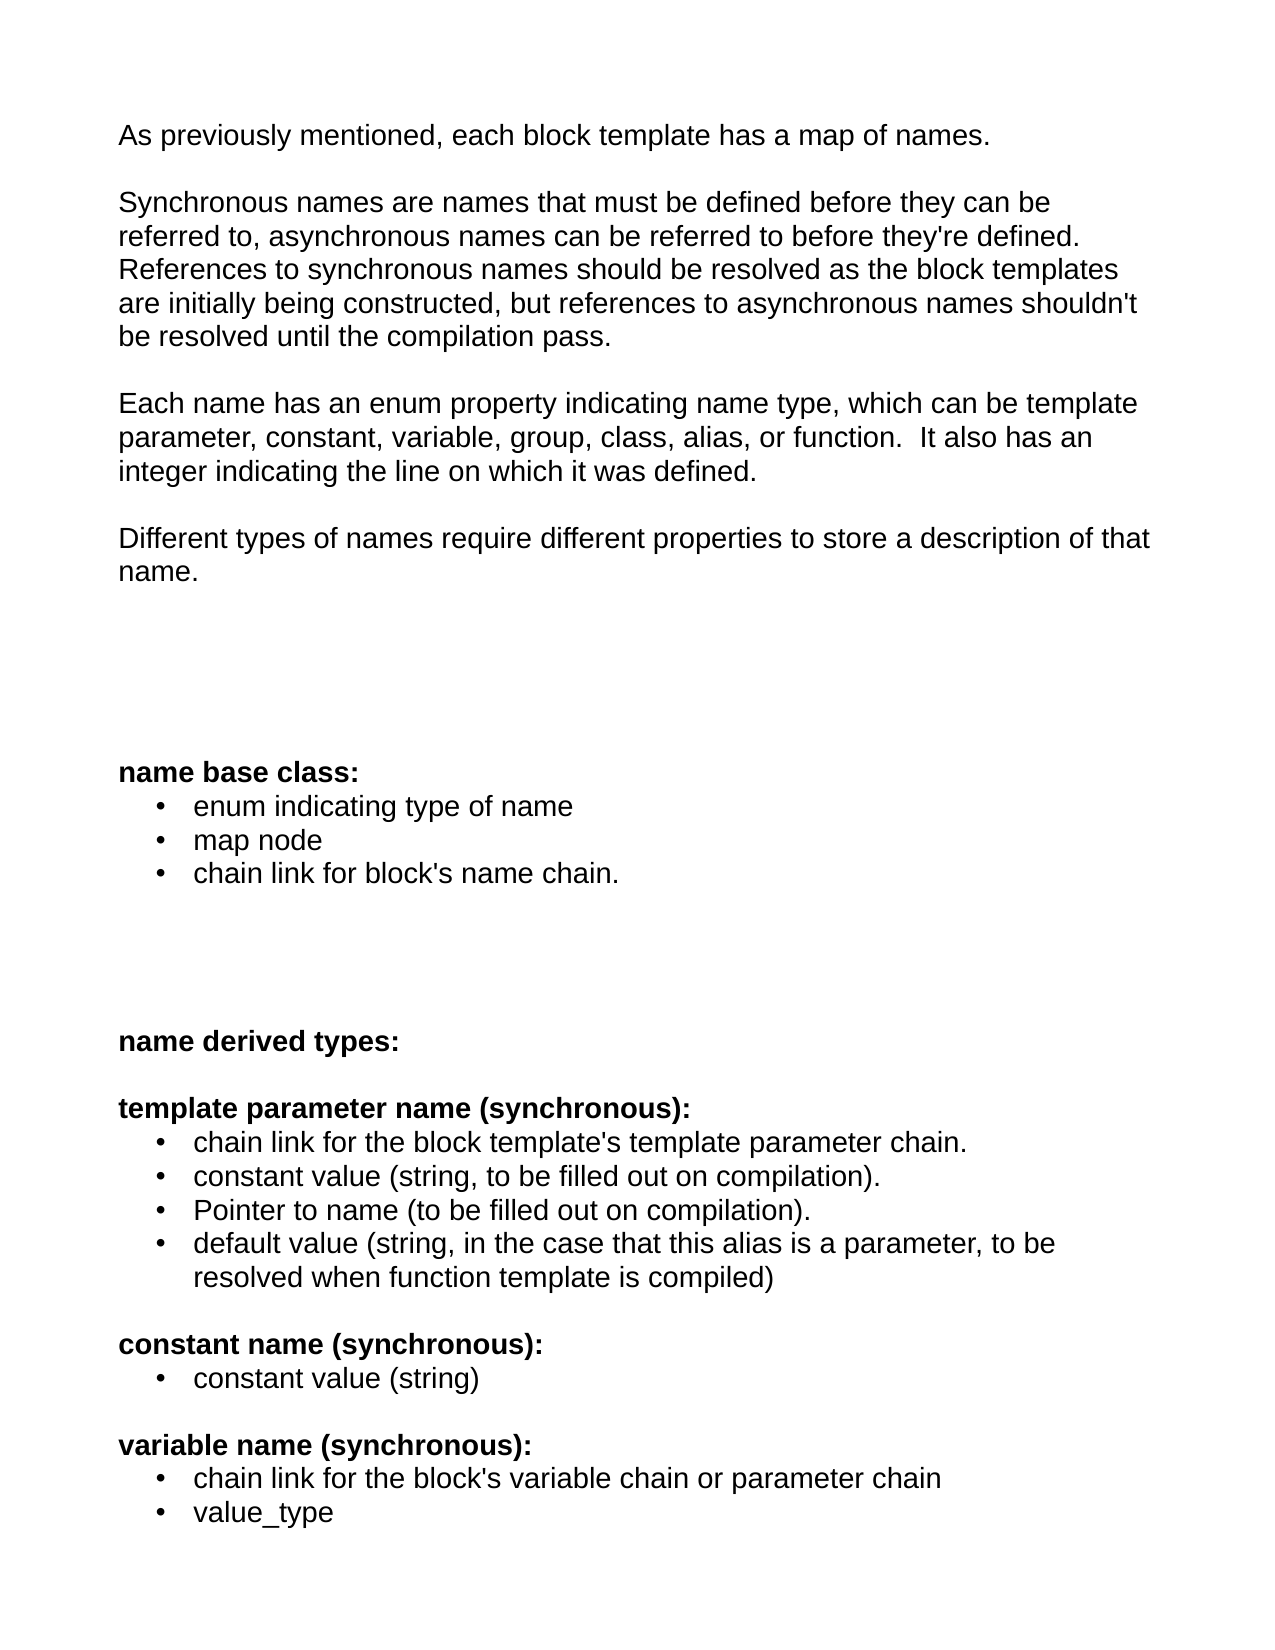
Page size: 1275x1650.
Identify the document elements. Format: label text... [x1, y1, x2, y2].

list map node [156, 823, 1157, 856]
text constant name (synchronous): [118, 1327, 1157, 1361]
list value_type [156, 1495, 1157, 1529]
list Pointer to name (to be filled out on compilation). [156, 1192, 1157, 1226]
text template parameter name (synchronous): [118, 1091, 1157, 1125]
text name derived types: [118, 1024, 1157, 1058]
text Each name has an enum property indicating name type, which can be template parameter, constant, variable, group, class, alias, or function. It also has an integer indicating the line on which it was defined. [118, 386, 1157, 487]
list enum indicating type of name [156, 789, 1157, 823]
text Different types of names require different properties to store a description of that name. [118, 521, 1157, 588]
list chain link for the block's variable chain or parameter chain [156, 1461, 1157, 1495]
list default value (string, in the case that this alias is a parameter, to be resolved when function template is compiled) [156, 1226, 1157, 1293]
text name base class: [118, 755, 1157, 789]
list constant value (string) [156, 1361, 1157, 1394]
list chain link for block's name chain. [156, 856, 1157, 890]
text As previously mentioned, each block template has a map of names. [118, 118, 1157, 152]
list constant value (string, to be filled out on compilation). [156, 1159, 1157, 1192]
text Synchronous names are names that must be defined before they can be referred to, asynchronous names can be referred to before they're defined. References to synchronous names should be resolved as the block templates are initially being constructed, but references to asynchronous names shouldn't be resolved until the compilation pass. [118, 185, 1157, 353]
list chain link for the block template's template parameter chain. [156, 1125, 1157, 1159]
text variable name (synchronous): [118, 1428, 1157, 1461]
